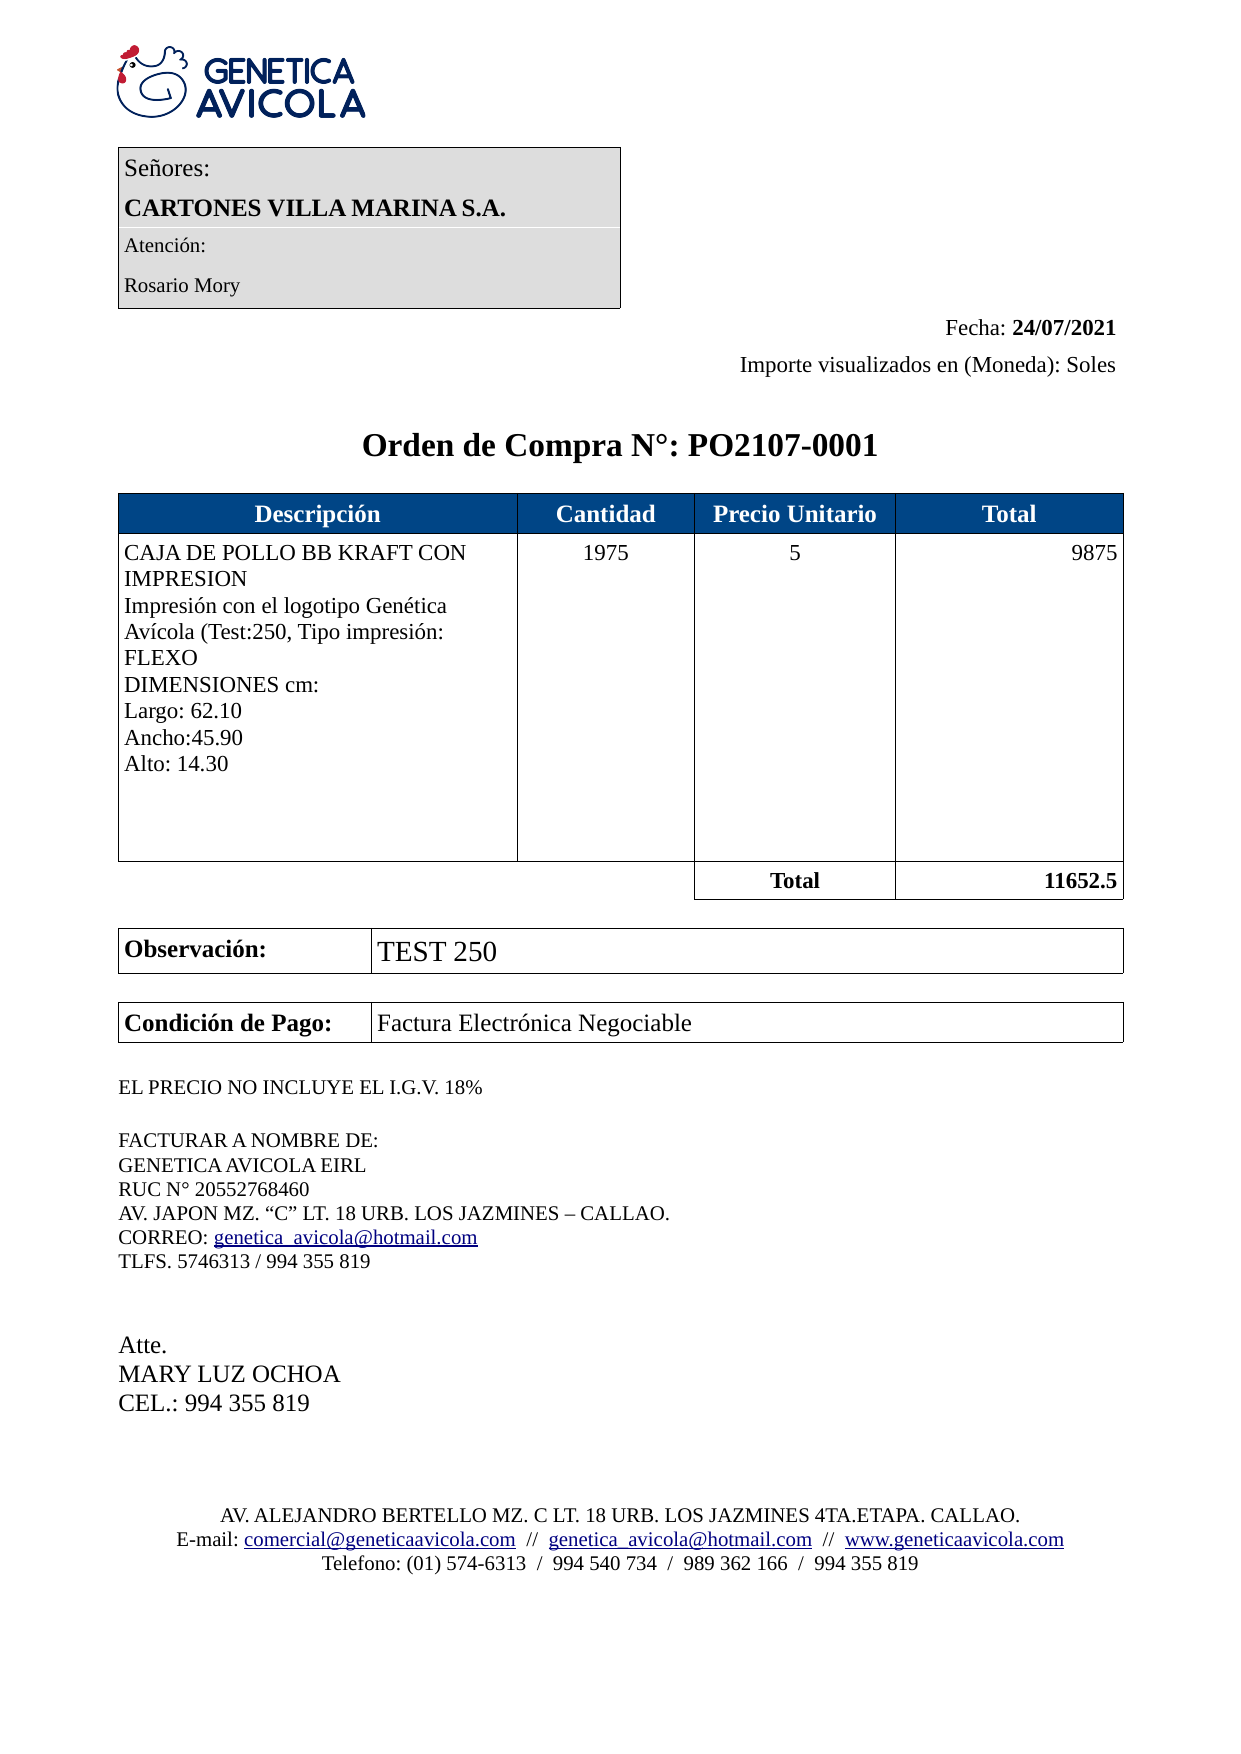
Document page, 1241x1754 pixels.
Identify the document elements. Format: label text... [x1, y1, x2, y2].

table_header Precio Unitario [695, 494, 895, 533]
text FACTURAR A NOMBRE DE: [118, 1128, 1122, 1152]
table_cell Atención: [119, 228, 620, 268]
table_cell [118, 384, 620, 419]
table_cell 5 [695, 534, 895, 861]
picture [116, 45, 366, 118]
table_cell 9875 [896, 534, 1123, 861]
table_header [118, 309, 620, 346]
text CEL.: 994 355 819 [118, 1388, 1122, 1417]
table_header Condición de Pago: [119, 1003, 371, 1042]
table_cell CARTONES VILLA MARINA S.A. [119, 187, 620, 227]
text Telefono: (01) 574-6313 / 994 540 734 / 989 362 166 / 994 355 819 [118, 1551, 1122, 1575]
table_header Cantidad [518, 494, 694, 533]
text GENETICA AVICOLA EIRL [118, 1152, 1122, 1177]
text AV. ALEJANDRO BERTELLO MZ. C LT. 18 URB. LOS JAZMINES 4TA.ETAPA. CALLAO. [118, 1503, 1122, 1527]
text CORREO: genetica_avicola@hotmail.com [118, 1225, 1122, 1249]
table_cell [621, 228, 1122, 268]
table_header Total [896, 494, 1123, 533]
table_cell Orden de Compra N°: PO2107-0001 [118, 419, 1122, 469]
text E-mail: comercial@geneticaavicola.com // genetica_avicola@hotmail.com // www.geneticaavicola.com [118, 1527, 1122, 1551]
text RUC N° 20552768460 [118, 1177, 1122, 1201]
table_header Fecha: 24/07/2021 [620, 308, 1122, 346]
table_cell [620, 384, 1122, 419]
text TLFS. 5746313 / 994 355 819 [118, 1249, 1122, 1273]
table_header Observación: [119, 929, 371, 973]
table_cell [621, 268, 1122, 308]
table_cell Rosario Mory [119, 268, 620, 308]
text EL PRECIO NO INCLUYE EL I.G.V. 18% [118, 1071, 1122, 1100]
table_cell CAJA DE POLLO BB KRAFT CON IMPRESION Impresión con el logotipo Genética Avícola (Test:250, Tipo impresión: FLEXO DIMENSIONES cm: Largo: 62.10 Ancho:45.90 Alto: 14.30 [119, 534, 517, 861]
table_header [621, 147, 1122, 187]
table_cell 11652.5 [896, 862, 1123, 899]
table_cell [517, 862, 694, 899]
table_cell [118, 862, 517, 899]
table_header Señores: [119, 148, 620, 187]
table_cell Total [695, 862, 895, 899]
text AV. JAPON MZ. “C” LT. 18 URB. LOS JAZMINES – CALLAO. [118, 1201, 1122, 1225]
table_cell 1975 [518, 534, 694, 861]
table_header TEST 250 [372, 929, 1123, 973]
table_header Factura Electrónica Negociable [372, 1003, 1123, 1042]
table_cell [118, 346, 620, 383]
text Atte. [118, 1330, 1122, 1359]
table_cell Importe visualizados en (Moneda): Soles [620, 346, 1122, 383]
text MARY LUZ OCHOA [118, 1359, 1122, 1388]
table_cell [621, 187, 1122, 227]
table_header Descripción [119, 494, 517, 533]
